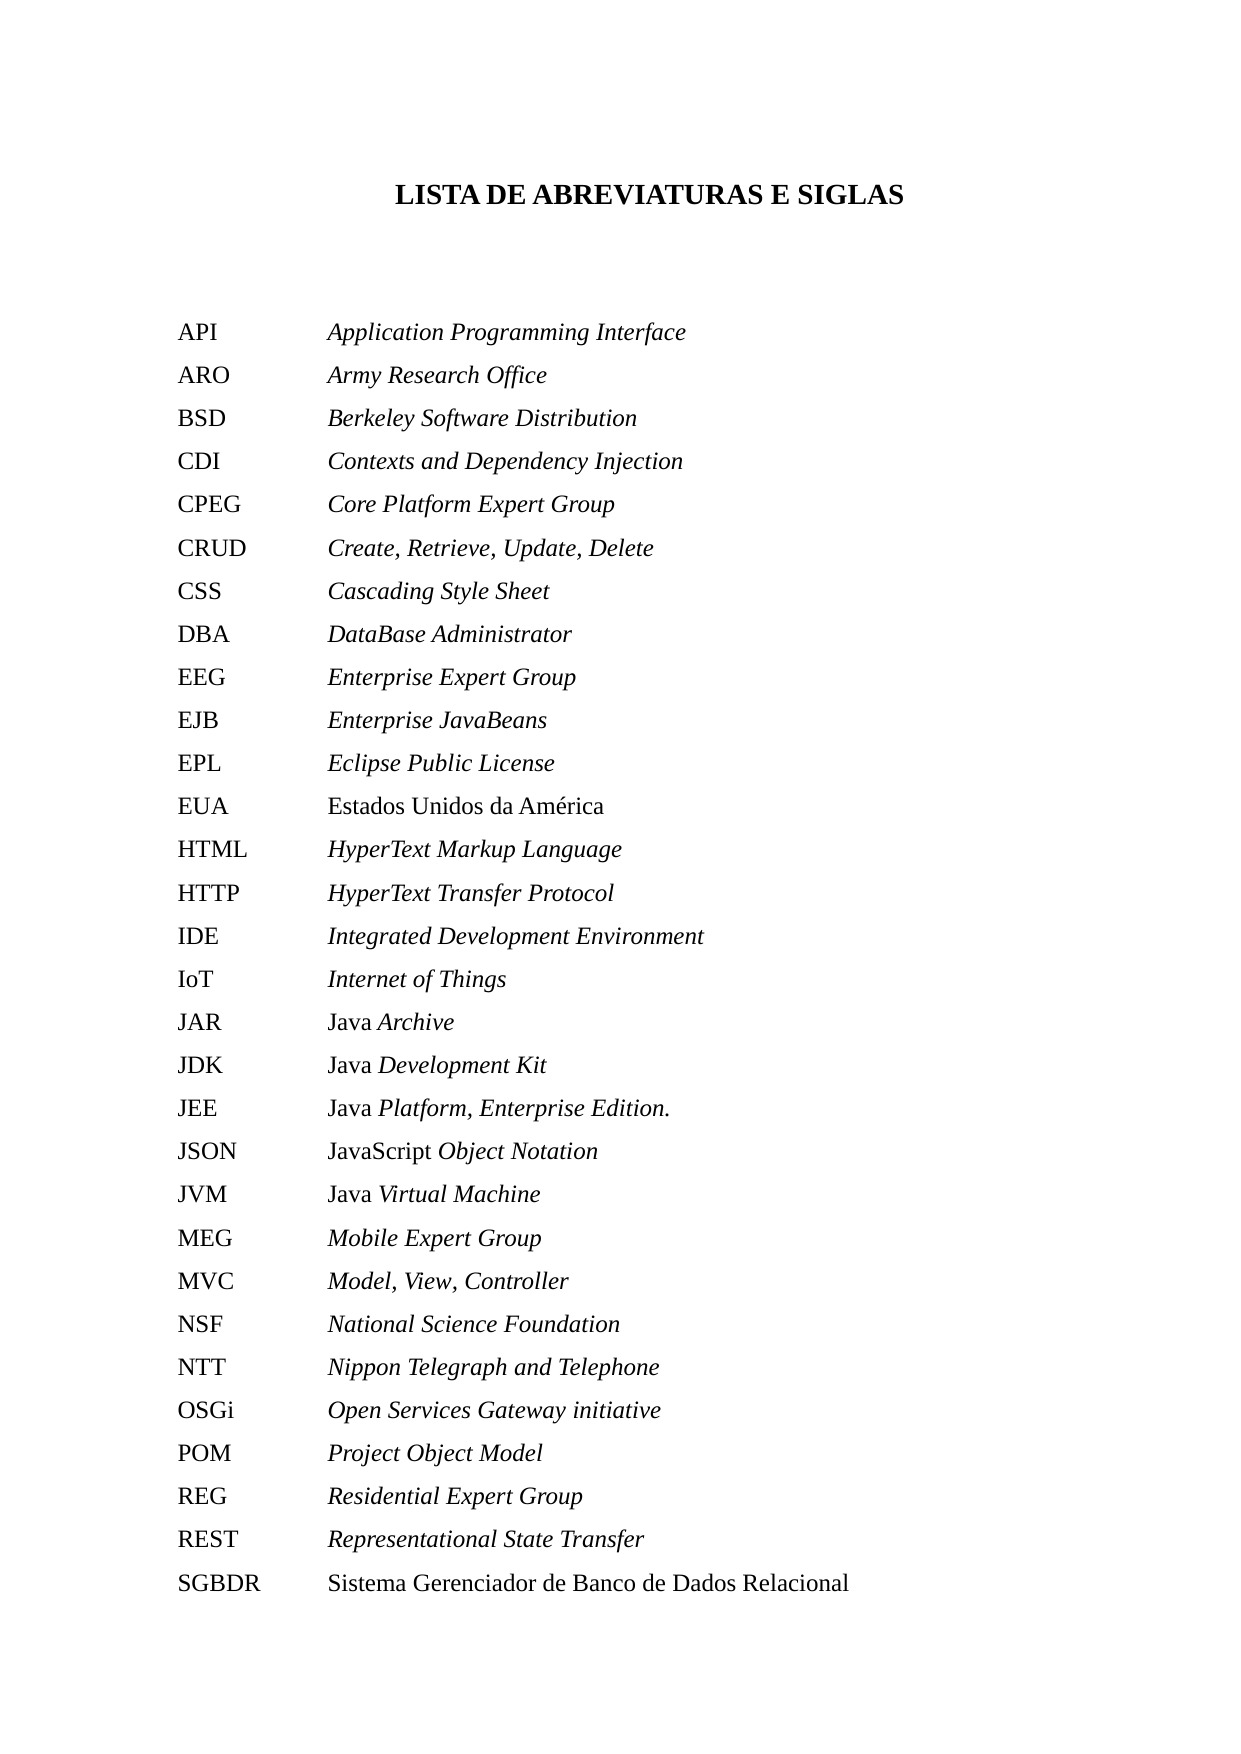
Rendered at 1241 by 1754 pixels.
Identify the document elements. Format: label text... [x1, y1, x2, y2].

text MVC Model, View, Controller [177, 1266, 1122, 1294]
text DBA DataBase Administrator [177, 619, 1122, 648]
text NTT Nippon Telegraph and Telephone [177, 1352, 1122, 1381]
text CRUD Create, Retrieve, Update, Delete [177, 533, 1122, 561]
text OSGi Open Services Gateway initiative [177, 1395, 1122, 1424]
text API Application Programming Interface [177, 317, 1122, 346]
text IDE Integrated Development Environment [177, 921, 1122, 949]
text CSS Cascading Style Sheet [177, 576, 1122, 604]
text JEE Java Platform, Enterprise Edition. [177, 1093, 1122, 1122]
text JDK Java Development Kit [177, 1050, 1122, 1079]
text JSON JavaScript Object Notation [177, 1136, 1122, 1165]
text REG Residential Expert Group [177, 1481, 1122, 1510]
text BSD Berkeley Software Distribution [177, 403, 1122, 432]
text IoT Internet of Things [177, 964, 1122, 993]
text MEG Mobile Expert Group [177, 1223, 1122, 1251]
text CPEG Core Platform Expert Group [177, 489, 1122, 518]
text JAR Java Archive [177, 1007, 1122, 1036]
text EPL Eclipse Public License [177, 748, 1122, 777]
text EJB Enterprise JavaBeans [177, 705, 1122, 734]
text SGBDR Sistema Gerenciador de Banco de Dados Relacional [177, 1568, 1122, 1596]
text NSF National Science Foundation [177, 1309, 1122, 1338]
text HTTP HyperText Transfer Protocol [177, 878, 1122, 906]
text HTML HyperText Markup Language [177, 834, 1122, 863]
text JVM Java Virtual Machine [177, 1179, 1122, 1208]
text CDI Contexts and Dependency Injection [177, 446, 1122, 475]
list Lista de abreviaturas e siglas [177, 177, 1122, 211]
text EEG Enterprise Expert Group [177, 662, 1122, 691]
text ARO Army Research Office [177, 360, 1122, 389]
text REST Representational State Transfer [177, 1524, 1122, 1553]
text EUA Estados Unidos da América [177, 791, 1122, 820]
text POM Project Object Model [177, 1438, 1122, 1467]
